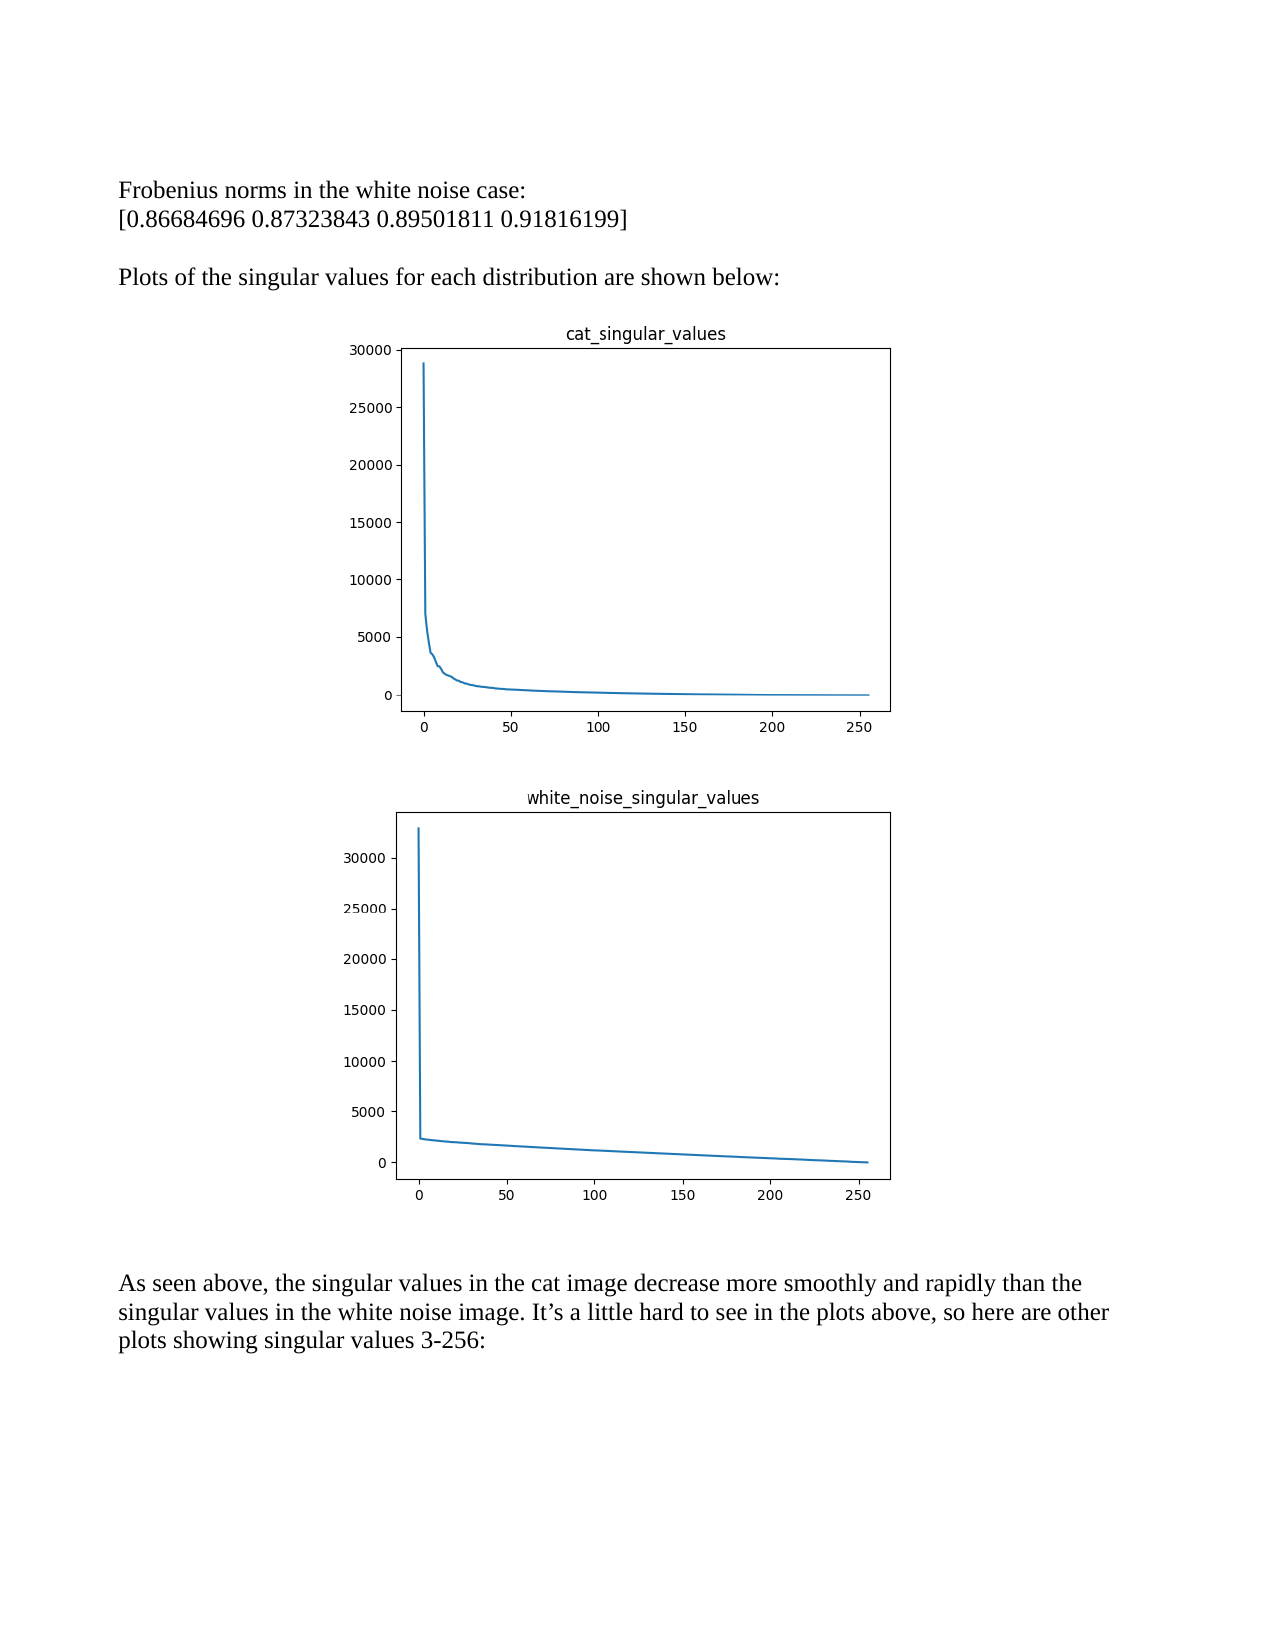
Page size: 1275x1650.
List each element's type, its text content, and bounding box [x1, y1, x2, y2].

text Frobenius norms in the white noise case: [118, 176, 1157, 204]
text Plots of the singular values for each distribution are shown below: [118, 262, 1157, 291]
text [0.86684696 0.87323843 0.89501811 0.91816199] [118, 204, 1157, 233]
text As seen above, the singular values in the cat image decrease more smoothly and rapidly than the singular values in the white noise image. It’s a little hard to see in the plots above, so here are other plots showing singular values 3-256: [118, 1268, 1157, 1354]
picture [316, 290, 953, 1231]
